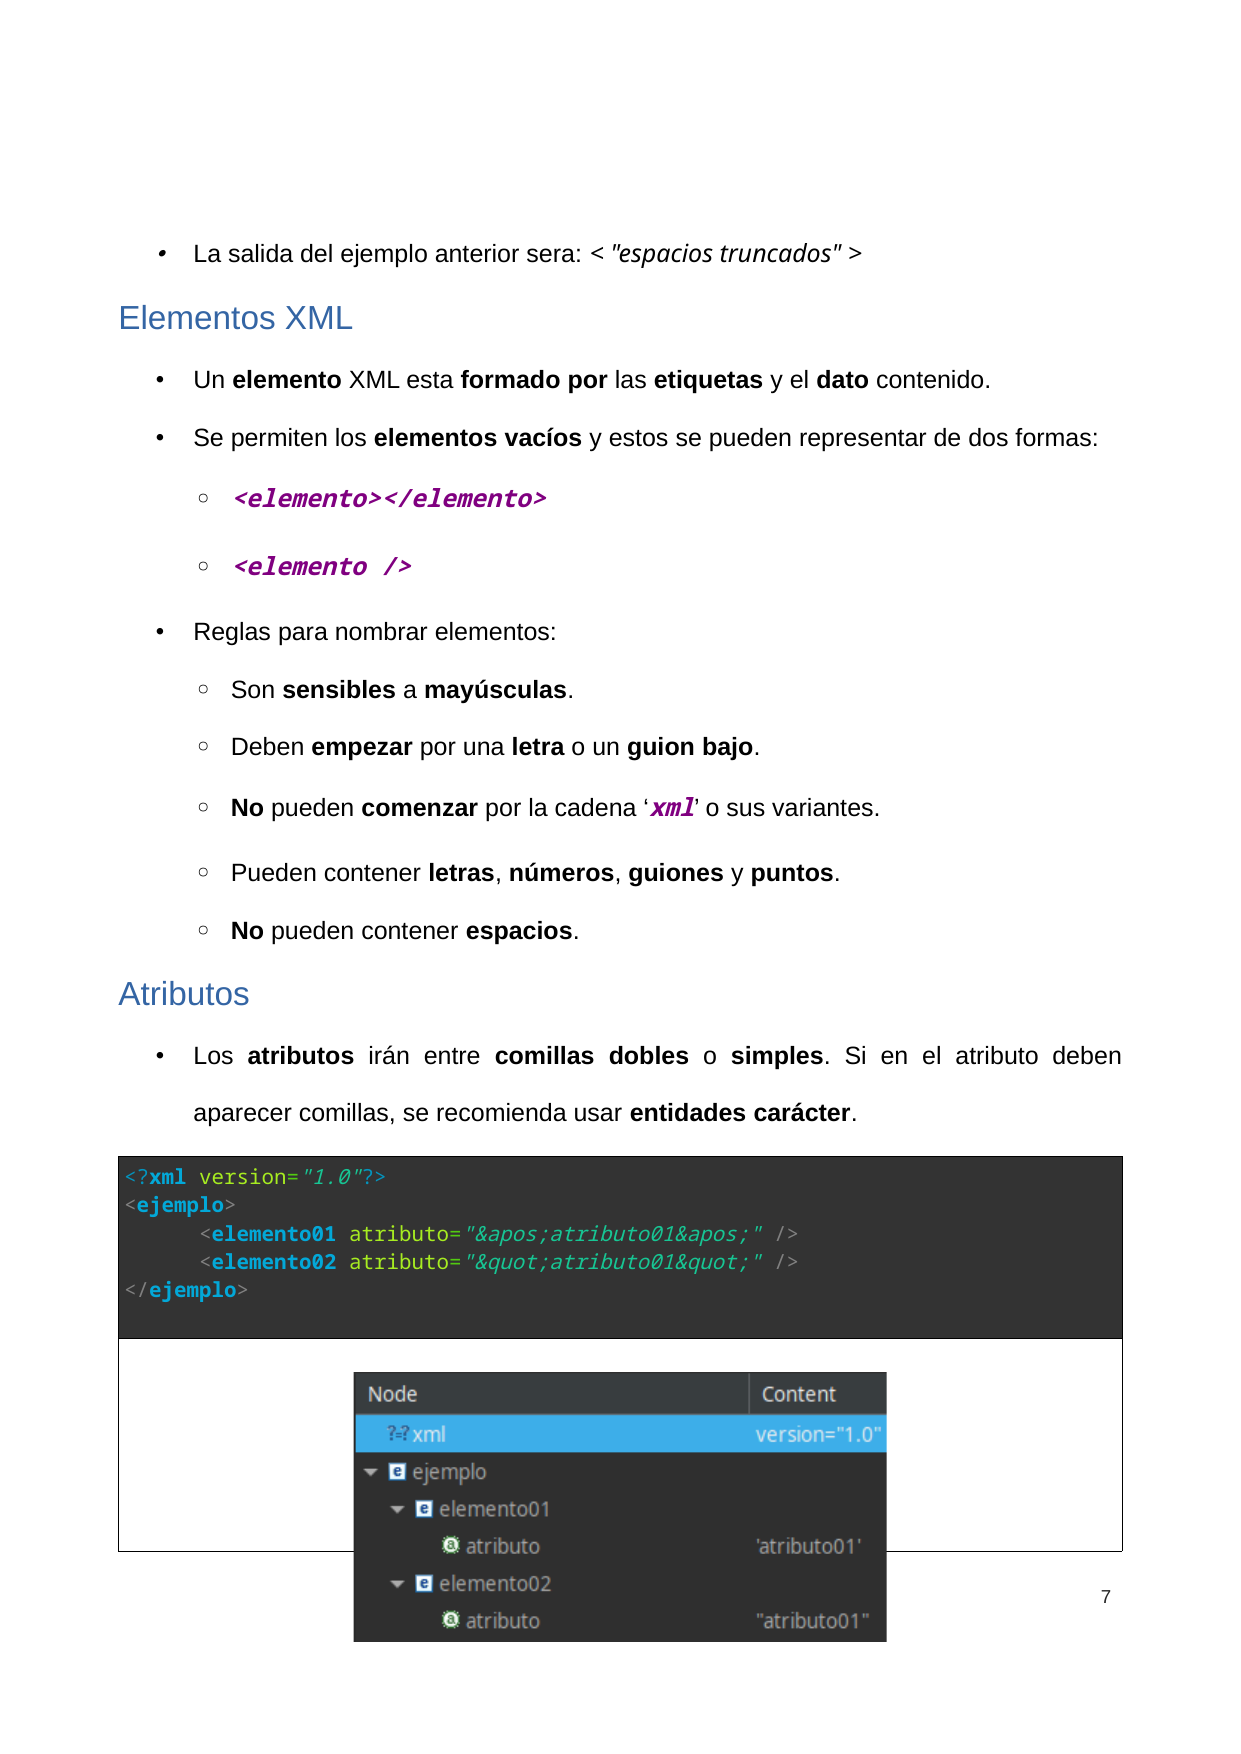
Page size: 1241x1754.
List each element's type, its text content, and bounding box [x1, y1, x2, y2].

list Los atributos irán entre comillas dobles o simples. Si en el atributo deben aparecer comillas, se recomienda usar entidades carácter. [156, 1041, 1122, 1127]
list <elemento></elemento> [193, 481, 1122, 515]
list Pueden contener letras, números, guiones y puntos. [193, 858, 1122, 887]
list No pueden comenzar por la cadena ‘xml’ o sus variantes. [193, 790, 1122, 824]
list Reglas para nombrar elementos: [156, 617, 1122, 646]
list <elemento /> [193, 549, 1122, 583]
picture [353, 1372, 887, 1642]
list La salida del ejemplo anterior sera: < "espacios truncados" > [156, 235, 1122, 269]
table_cell [119, 1339, 1122, 1551]
list Se permiten los elementos vacíos y estos se pueden representar de dos formas: [156, 423, 1122, 452]
list Son sensibles a mayúsculas. [193, 675, 1122, 703]
text Atributos [118, 974, 1122, 1012]
list Un elemento XML esta formado por las etiquetas y el dato contenido. [156, 365, 1122, 394]
table_header <?xml version="1.0"?> <ejemplo> <elemento01 atributo="&apos;atributo01&apos;" /> <elemento02 atributo="&quot;atributo01&quot;" /> </ejemplo> [119, 1157, 1122, 1338]
list No pueden contener espacios. [193, 916, 1122, 945]
text Elementos XML [118, 298, 1122, 337]
list Deben empezar por una letra o un guion bajo. [193, 732, 1122, 761]
